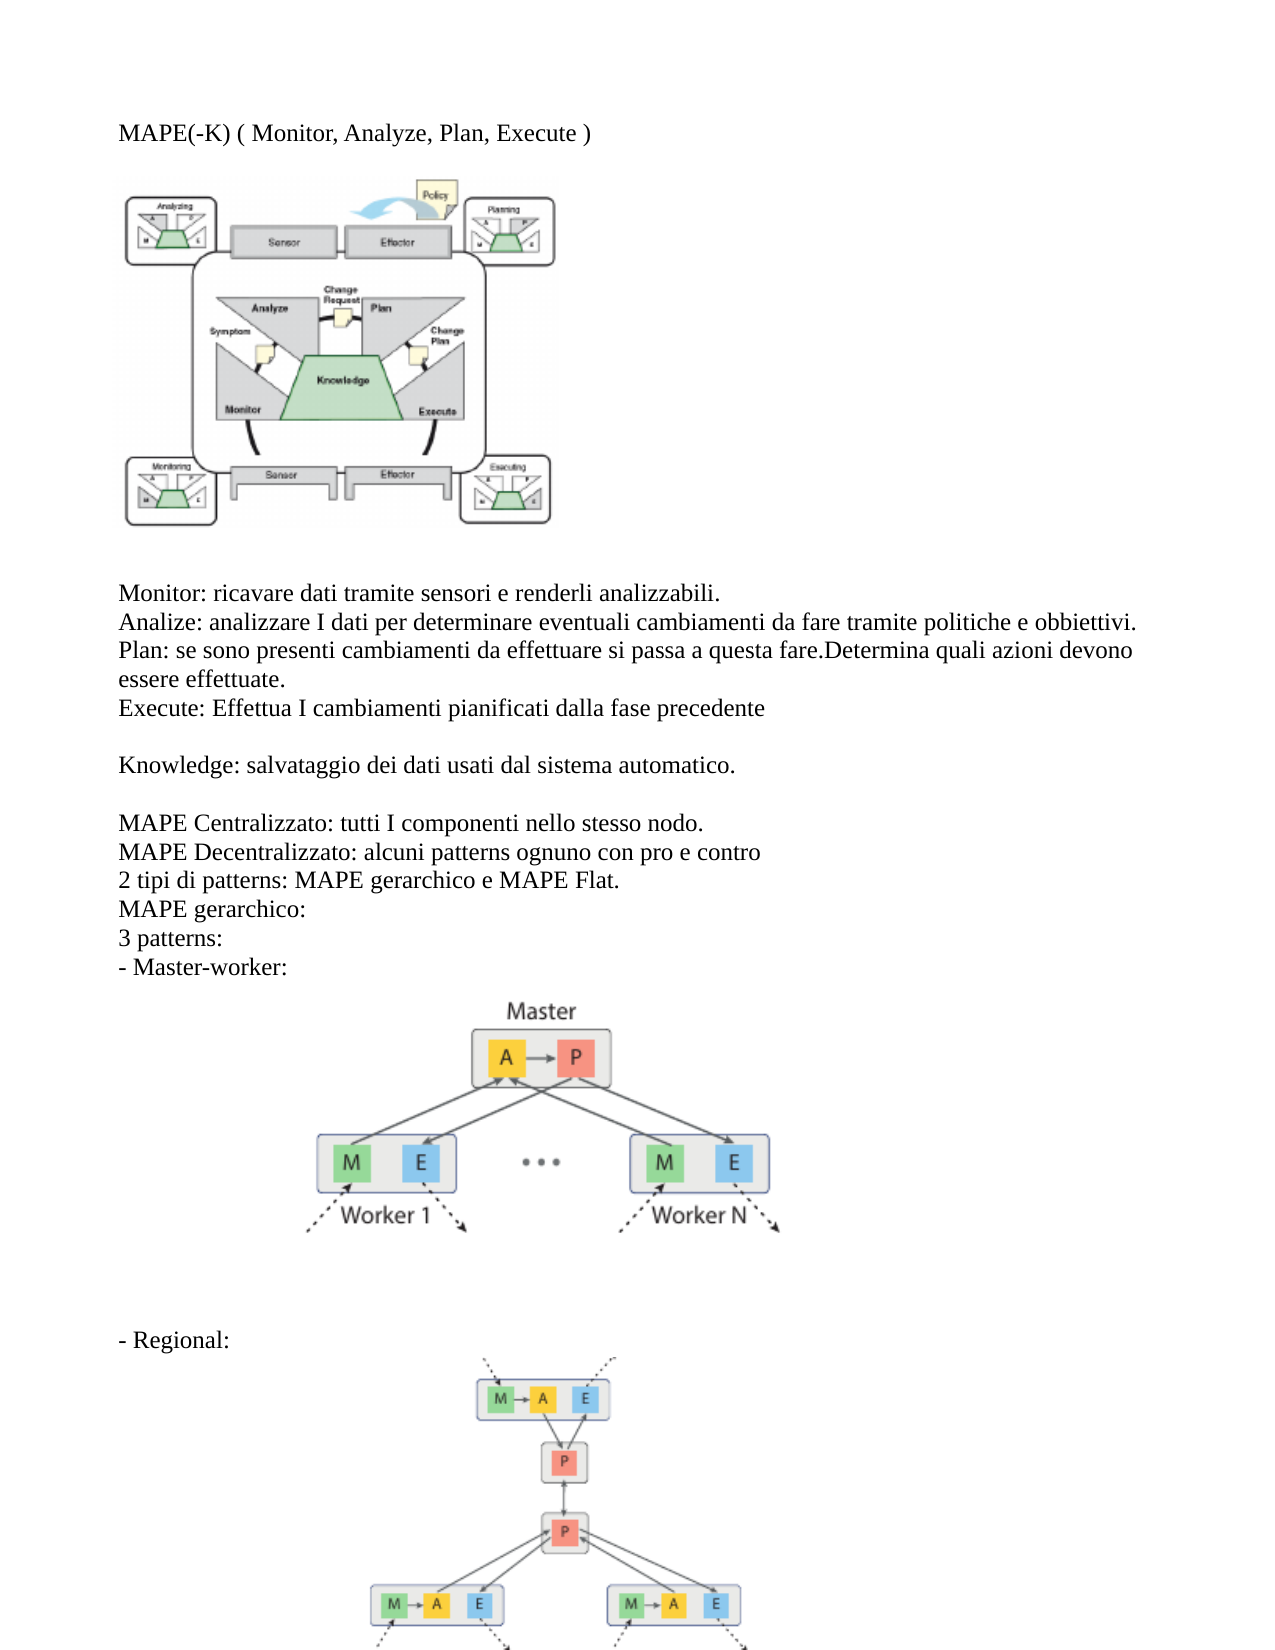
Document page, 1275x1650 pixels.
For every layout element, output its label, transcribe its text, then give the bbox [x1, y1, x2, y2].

text MAPE(-K) ( Monitor, Analyze, Plan, Execute ) [118, 118, 1157, 147]
text Analize: analizzare I dati per determinare eventuali cambiamenti da fare tramite politiche e obbiettivi. [118, 607, 1157, 636]
text 2 tipi di patterns: MAPE gerarchico e MAPE Flat. [118, 866, 1157, 894]
text - Regional: [118, 1326, 1157, 1354]
text 3 patterns: [118, 923, 1157, 952]
text Knowledge: salvataggio dei dati usati dal sistema automatico. [118, 751, 1157, 779]
text MAPE Decentralizzato: alcuni patterns ognuno con pro e contro [118, 837, 1157, 866]
text Plan: se sono presenti cambiamenti da effettuare si passa a questa fare.Determina quali azioni devono essere effettuate. [118, 636, 1157, 693]
text MAPE gerarchico: [118, 894, 1157, 923]
text MAPE Centralizzato: tutti I componenti nello stesso nodo. [118, 808, 1157, 837]
text Execute: Effettua I cambiamenti pianificati dalla fase precedente [118, 693, 1157, 722]
text Monitor: ricavare dati tramite sensori e renderli analizzabili. [118, 578, 1157, 607]
picture [326, 1357, 787, 1650]
picture [257, 996, 833, 1244]
picture [108, 175, 573, 540]
text - Master-worker: [118, 952, 1157, 981]
